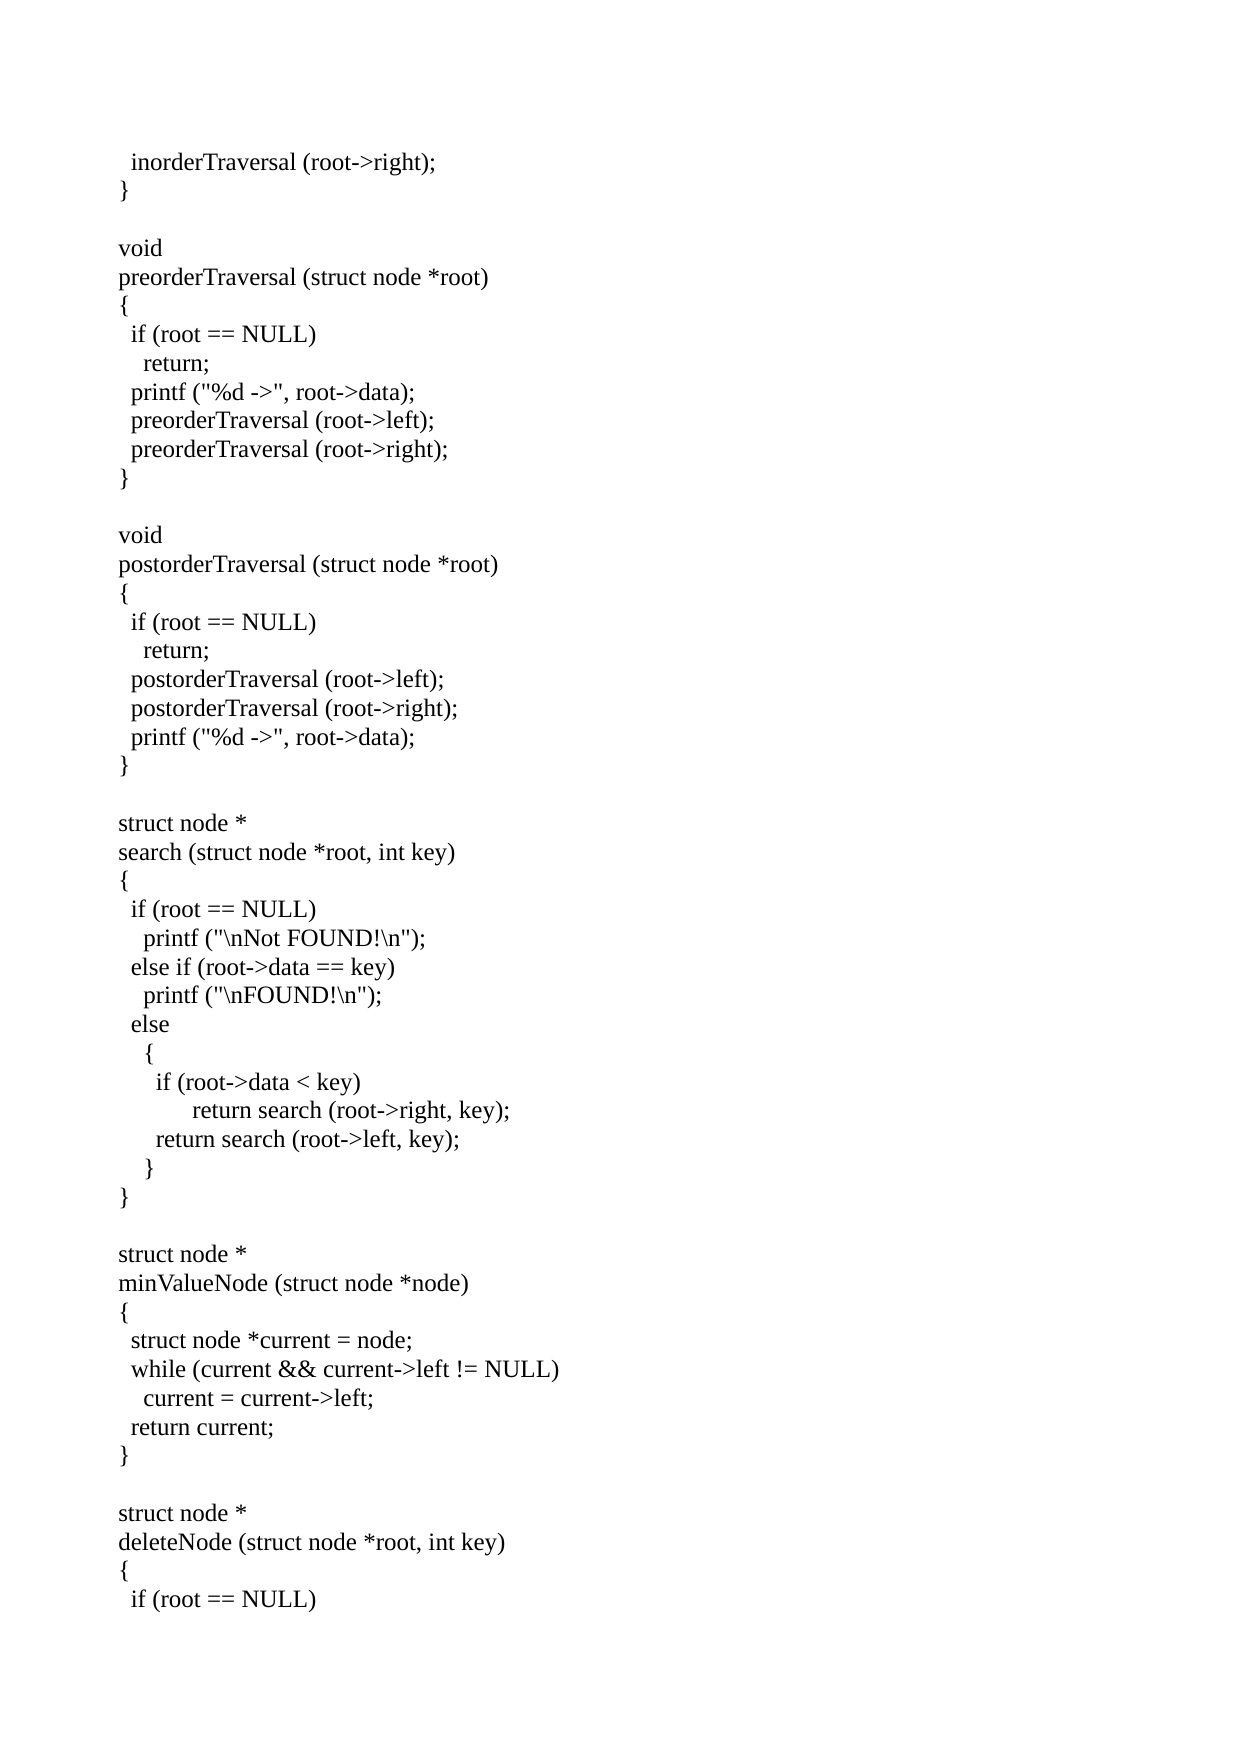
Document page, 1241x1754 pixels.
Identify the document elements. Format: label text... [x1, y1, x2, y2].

text { [118, 1556, 1122, 1584]
text return; [118, 636, 1122, 664]
text } [118, 1182, 1122, 1211]
text if (root == NULL) [118, 894, 1122, 923]
text } [118, 1153, 1122, 1182]
text current = current->left; [118, 1383, 1122, 1412]
text printf ("\nNot FOUND!\n"); [118, 923, 1122, 952]
text struct node *current = node; [118, 1326, 1122, 1354]
text else if (root->data == key) [118, 952, 1122, 981]
text printf ("%d ->", root->data); [118, 377, 1122, 406]
text preorderTraversal (root->left); [118, 406, 1122, 434]
text void [118, 521, 1122, 549]
text postorderTraversal (root->left); [118, 664, 1122, 693]
text { [118, 578, 1122, 607]
text struct node * [118, 1239, 1122, 1268]
text printf ("%d ->", root->data); [118, 722, 1122, 751]
text struct node * [118, 1498, 1122, 1527]
text { [118, 1038, 1122, 1067]
text if (root == NULL) [118, 607, 1122, 636]
text } [118, 463, 1122, 492]
text if (root == NULL) [118, 1584, 1122, 1613]
text } [118, 1441, 1122, 1469]
text if (root->data < key) [118, 1067, 1122, 1096]
text return search (root->right, key); [118, 1096, 1122, 1124]
text if (root == NULL) [118, 319, 1122, 348]
text inorderTraversal (root->right); [118, 147, 1122, 176]
text else [118, 1009, 1122, 1038]
text struct node * [118, 808, 1122, 837]
text return search (root->left, key); [118, 1124, 1122, 1153]
text deleteNode (struct node *root, int key) [118, 1527, 1122, 1556]
text } [118, 751, 1122, 779]
text preorderTraversal (root->right); [118, 434, 1122, 463]
text search (struct node *root, int key) [118, 837, 1122, 866]
text while (current && current->left != NULL) [118, 1354, 1122, 1383]
text postorderTraversal (struct node *root) [118, 549, 1122, 578]
text return current; [118, 1412, 1122, 1441]
text void [118, 233, 1122, 262]
text printf ("\nFOUND!\n"); [118, 981, 1122, 1009]
text postorderTraversal (root->right); [118, 693, 1122, 722]
text return; [118, 348, 1122, 377]
text { [118, 866, 1122, 894]
text { [118, 291, 1122, 319]
text preorderTraversal (struct node *root) [118, 262, 1122, 291]
text { [118, 1297, 1122, 1326]
text } [118, 176, 1122, 204]
text minValueNode (struct node *node) [118, 1268, 1122, 1297]
